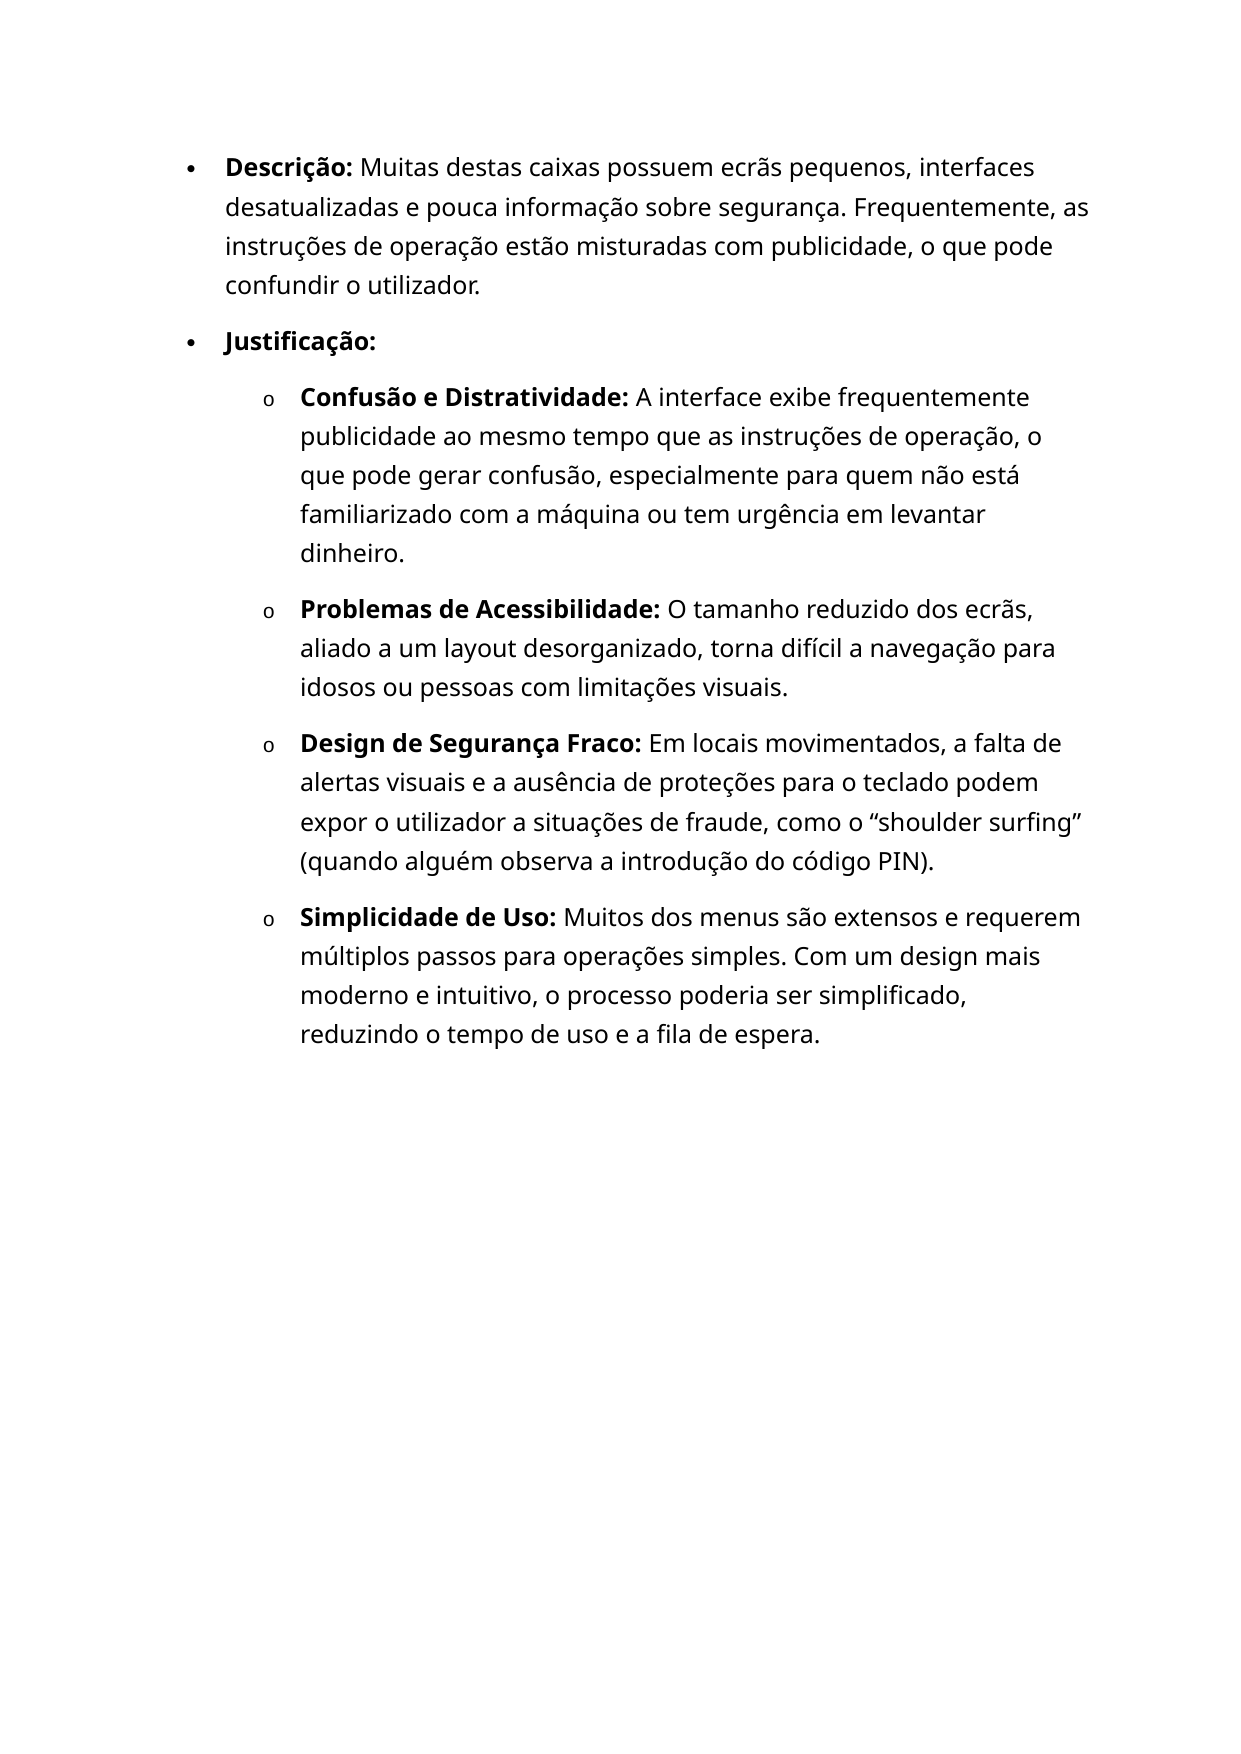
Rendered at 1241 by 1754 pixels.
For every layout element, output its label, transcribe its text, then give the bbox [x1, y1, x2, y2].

list Descrição: Muitas destas caixas possuem ecrãs pequenos, interfaces desatualizadas e pouca informação sobre segurança. Frequentemente, as instruções de operação estão misturadas com publicidade, o que pode confundir o utilizador. [187, 150, 1090, 302]
list Problemas de Acessibilidade: O tamanho reduzido dos ecrãs, aliado a um layout desorganizado, torna difícil a navegação para idosos ou pessoas com limitações visuais. [262, 592, 1090, 704]
list Simplicidade de Uso: Muitos dos menus são extensos e requerem múltiplos passos para operações simples. Com um design mais moderno e intuitivo, o processo poderia ser simplificado, reduzindo o tempo de uso e a fila de espera. [262, 899, 1090, 1051]
list Justificação: [187, 323, 1090, 357]
list Design de Segurança Fraco: Em locais movimentados, a falta de alertas visuais e a ausência de proteções para o teclado podem expor o utilizador a situações de fraude, como o “shoulder surfing” (quando alguém observa a introdução do código PIN). [262, 726, 1090, 877]
list Confusão e Distratividade: A interface exibe frequentemente publicidade ao mesmo tempo que as instruções de operação, o que pode gerar confusão, especialmente para quem não está familiarizado com a máquina ou tem urgência em levantar dinheiro. [262, 379, 1090, 570]
